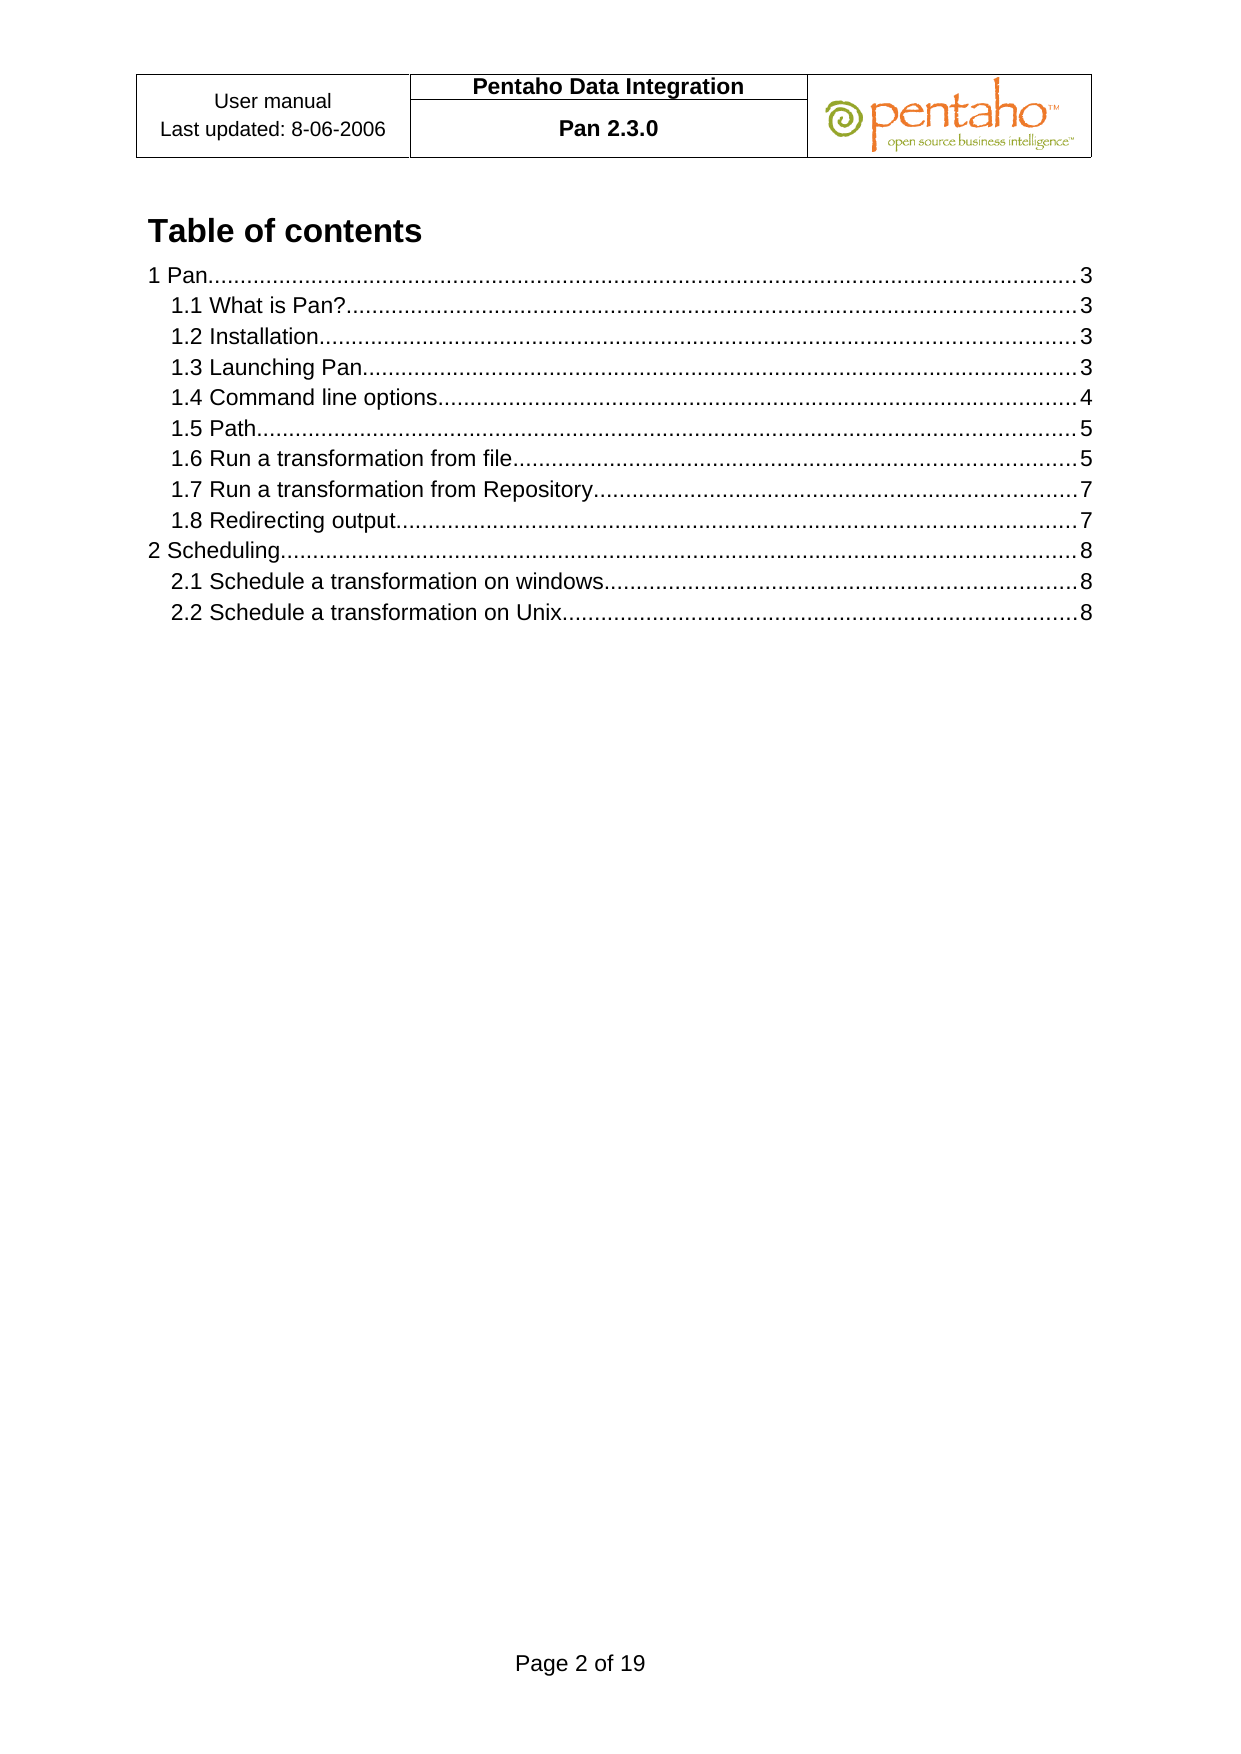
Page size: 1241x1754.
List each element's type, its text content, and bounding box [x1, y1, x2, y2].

text 1.1 What is Pan? 3 [171, 293, 1092, 318]
text 1.2 Installation 3 [171, 323, 1092, 349]
text 1.7 Run a transformation from Repository 7 [171, 477, 1092, 502]
text 1.8 Redirecting output 7 [171, 507, 1092, 533]
subtitle Table of contents [148, 213, 1092, 250]
text 1.5 Path 5 [171, 415, 1092, 441]
text 2.1 Schedule a transformation on windows 8 [171, 568, 1092, 594]
text 2.2 Schedule a transformation on Unix 8 [171, 599, 1092, 625]
text 1.6 Run a transformation from file 5 [171, 446, 1092, 472]
text 2 Scheduling 8 [148, 538, 1092, 563]
text 1 Pan 3 [148, 262, 1092, 288]
text 1.4 Command line options 4 [171, 385, 1092, 410]
text 1.3 Launching Pan 3 [171, 354, 1092, 380]
